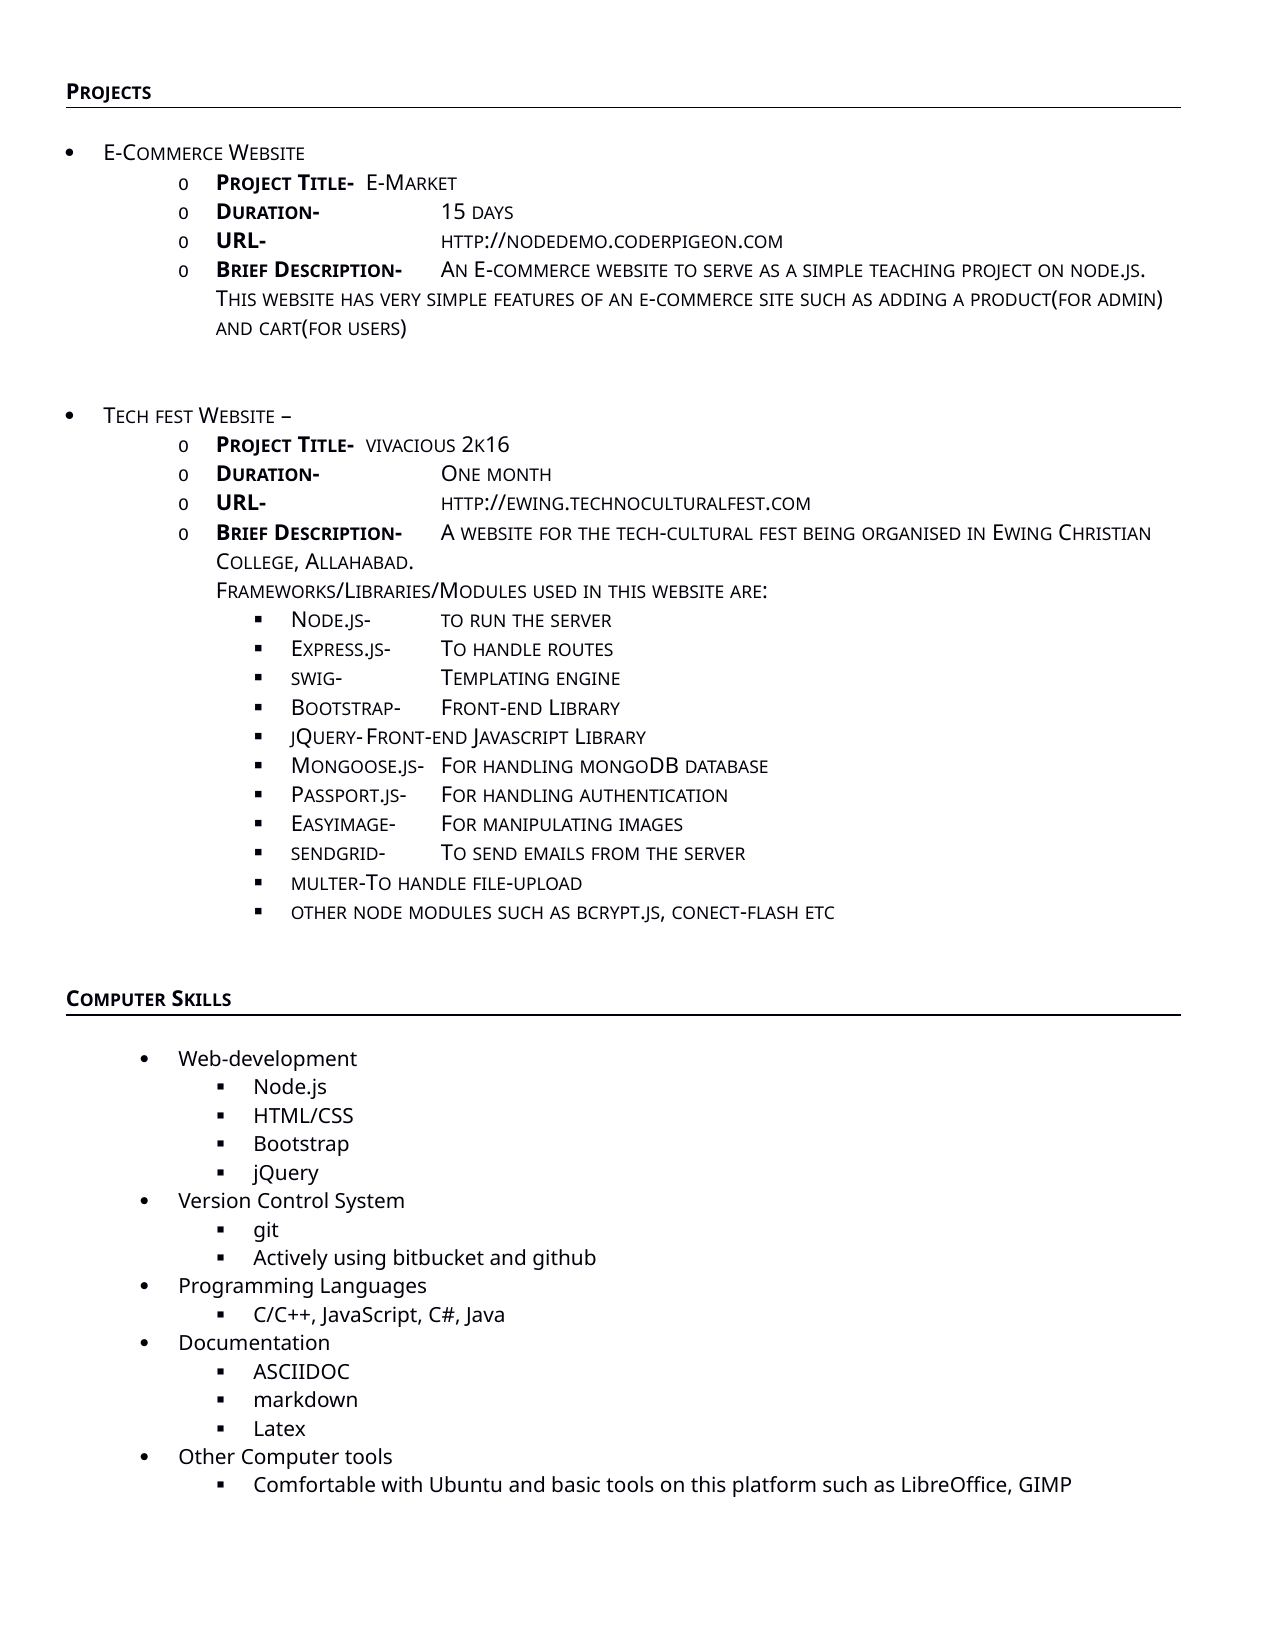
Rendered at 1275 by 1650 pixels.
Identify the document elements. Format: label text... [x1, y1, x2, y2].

title URL- http://nodedemo.coderpigeon.com [178, 225, 1181, 254]
title Passport.js- For handling authentication [253, 779, 1181, 808]
list git [216, 1215, 1181, 1243]
title Easyimage- For manipulating images [253, 808, 1181, 837]
title Brief Description- A website for the tech-cultural fest being organised in Ewing Christian College, Allahabad. Frameworks/Libraries/Modules used in this website are: [178, 517, 1181, 604]
list HTML/CSS [216, 1101, 1181, 1129]
title Duration- One month [178, 458, 1181, 487]
list Documentation [141, 1328, 1181, 1357]
list ASCIIDOC [216, 1357, 1181, 1385]
list Other Computer tools [141, 1442, 1181, 1471]
list Node.js [216, 1072, 1181, 1101]
title Project Title- E-Market [178, 167, 1181, 196]
list Actively using bitbucket and github [216, 1243, 1181, 1272]
title Brief Description- An E-commerce website to serve as a simple teaching project on node.js. This website has very simple features of an e-commerce site such as adding a product(for admin) and cart(for users) [178, 254, 1181, 342]
title Express.js- To handle routes [253, 633, 1181, 662]
title URL- http://ewing.technoculturalfest.com [178, 487, 1181, 517]
title jQuery- Front-end Javascript Library [253, 721, 1181, 750]
list Comfortable with Ubuntu and basic tools on this platform such as LibreOffice, GIMP [216, 1471, 1181, 1499]
list Programming Languages [141, 1272, 1181, 1300]
title multer- To handle file-upload [253, 867, 1181, 896]
list Web-development [141, 1044, 1181, 1072]
title Duration- 15 days [178, 196, 1181, 225]
title other node modules such as bcrypt.js, conect-flash etc [253, 896, 1181, 925]
list Bootstrap [216, 1129, 1181, 1158]
title Node.js- to run the server [253, 604, 1181, 633]
list C/C++, JavaScript, C#, Java [216, 1300, 1181, 1328]
title sendgrid- To send emails from the server [253, 837, 1181, 867]
list Latex [216, 1414, 1181, 1442]
list Version Control System [141, 1186, 1181, 1215]
list jQuery [216, 1158, 1181, 1186]
title E-Commerce Website [66, 137, 1181, 167]
list markdown [216, 1385, 1181, 1414]
title Project Title- vivacious 2k16 [178, 429, 1181, 458]
title swig- Templating engine [253, 662, 1181, 692]
text Computer Skills [66, 983, 1181, 1014]
title Mongoose.js- For handling mongoDB database [253, 750, 1181, 779]
text Projects [66, 76, 1181, 107]
title Bootstrap- Front-end Library [253, 692, 1181, 721]
title Tech fest Website – [66, 400, 1181, 429]
